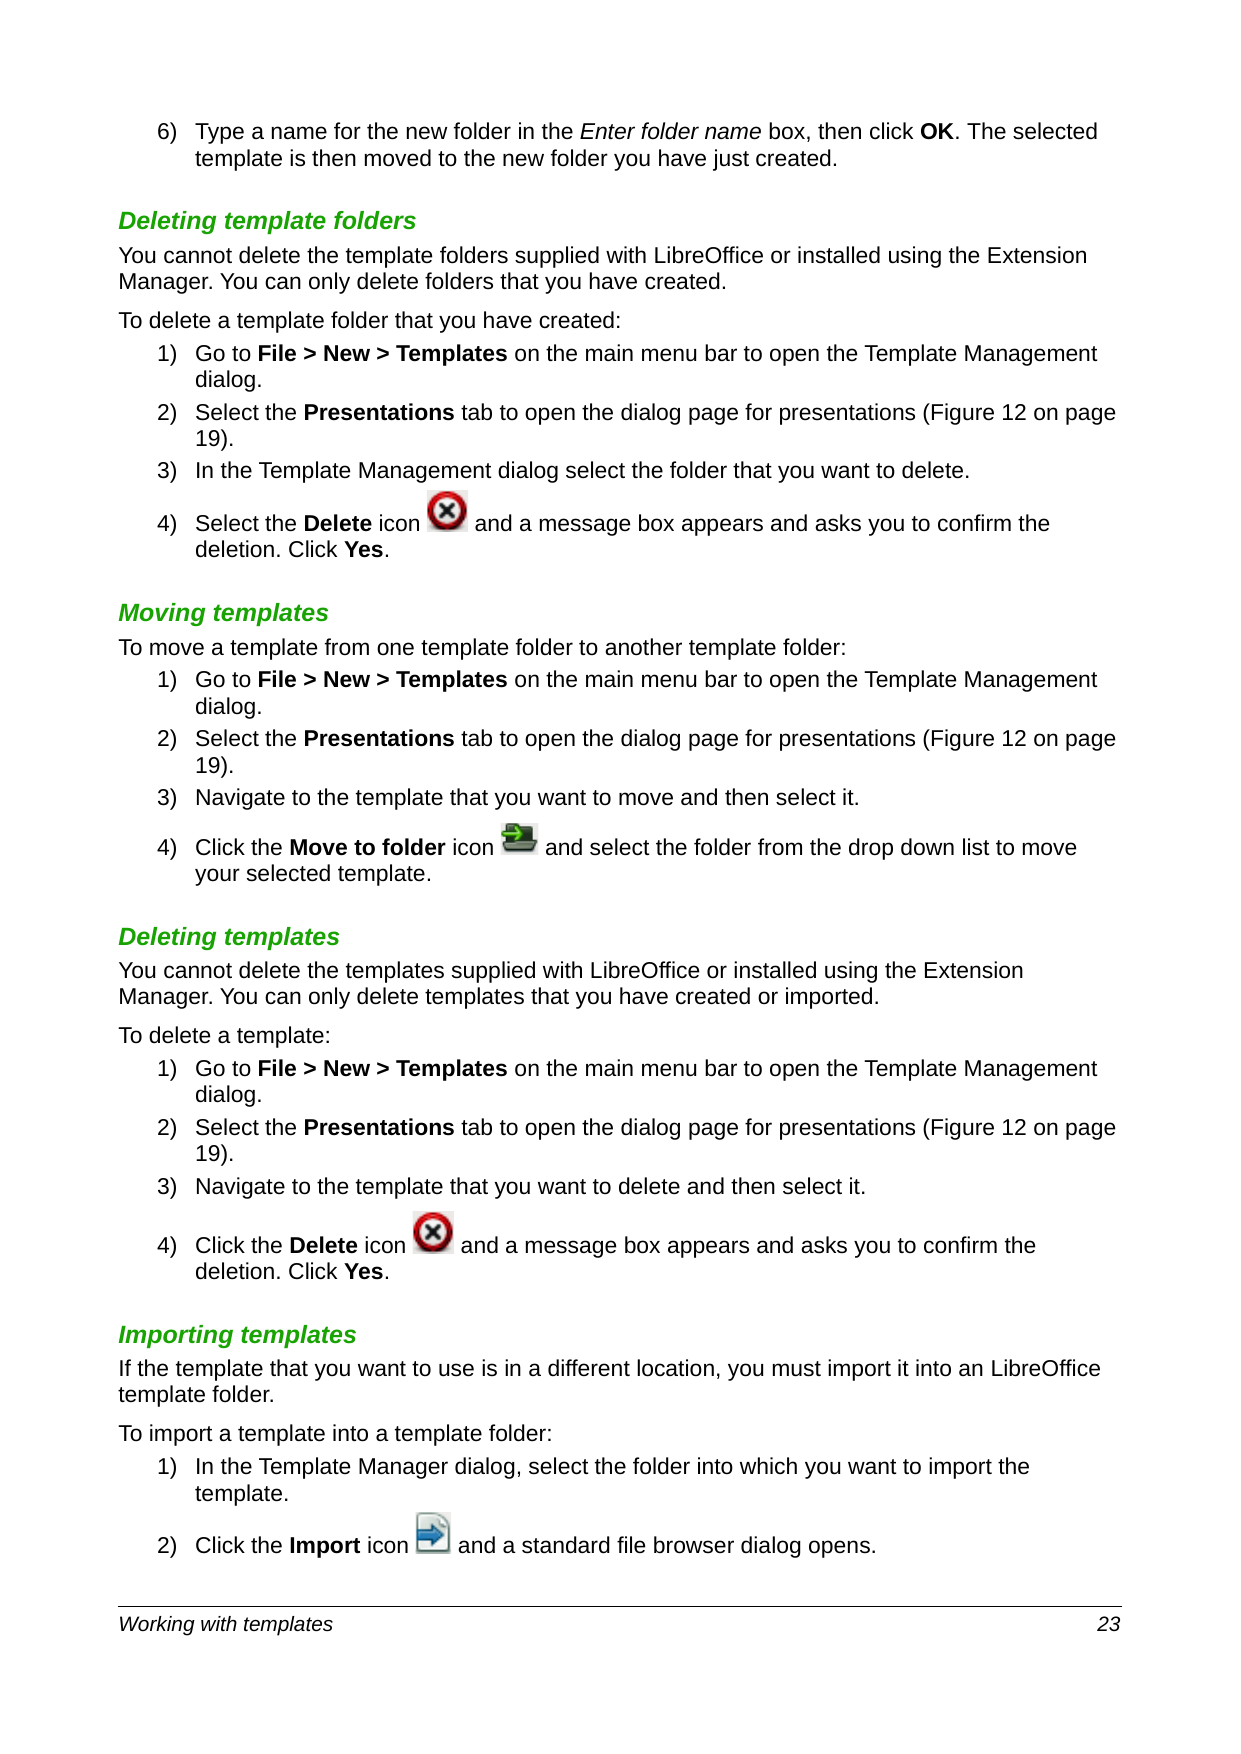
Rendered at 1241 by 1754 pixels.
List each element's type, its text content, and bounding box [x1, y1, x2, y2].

list Type a name for the new folder in the Enter folder name box, then click OK. The selected template is then moved to the new folder you have just created. [177, 118, 1122, 171]
list Go to File > New > Templates on the main menu bar to open the Template Management dialog. [177, 666, 1122, 719]
list Select the Presentations tab to open the dialog page for presentations (Figure 12 on page 18). [177, 1114, 1122, 1167]
list Click the Move to folder icon and select the folder from the drop down list to move your selected template. [177, 823, 1122, 886]
list To delete a template: [118, 1022, 1122, 1048]
subtitle Deleting template folders [118, 206, 1122, 235]
list Click the Import icon and a standard file browser dialog opens. [177, 1512, 1122, 1558]
picture [426, 490, 469, 532]
list Navigate to the template that you want to delete and then select it. [177, 1173, 1122, 1199]
text You cannot delete the templates supplied with LibreOffice or installed using the Extension Manager. You can only delete templates that you have created or imported. [118, 957, 1122, 1010]
subtitle Moving templates [118, 598, 1122, 627]
list Select the Presentations tab to open the dialog page for presentations (Figure 12 on page 18). [177, 398, 1122, 451]
list In the Template Management dialog select the folder that you want to delete. [177, 457, 1122, 484]
list Select the Delete icon and a message box appears and asks you to confirm the deletion. Click Yes. [177, 490, 1122, 563]
list To move a template from one template folder to another template folder: [118, 633, 1122, 660]
list To import a template into a template folder: [118, 1420, 1122, 1447]
list Click the Delete icon and a message box appears and asks you to confirm the deletion. Click Yes. [177, 1212, 1122, 1284]
list Go to File > New > Templates on the main menu bar to open the Template Management dialog. [177, 1055, 1122, 1108]
list Go to File > New > Templates on the main menu bar to open the Template Management dialog. [177, 339, 1122, 392]
list Navigate to the template that you want to move and then select it. [177, 784, 1122, 811]
list To delete a template folder that you have created: [118, 307, 1122, 333]
list Select the Presentations tab to open the dialog page for presentations (Figure 12 on page 18). [177, 725, 1122, 778]
picture [500, 823, 539, 855]
picture [415, 1512, 452, 1554]
picture [412, 1211, 454, 1254]
text You cannot delete the template folders supplied with LibreOffice or installed using the Extension Manager. You can only delete folders that you have created. [118, 242, 1122, 294]
subtitle Importing templates [118, 1320, 1122, 1349]
text If the template that you want to use is in a different location, you must import it into an LibreOffice template folder. [118, 1355, 1122, 1408]
list In the Template Manager dialog, select the folder into which you want to import the template. [177, 1453, 1122, 1506]
subtitle Deleting templates [118, 922, 1122, 951]
